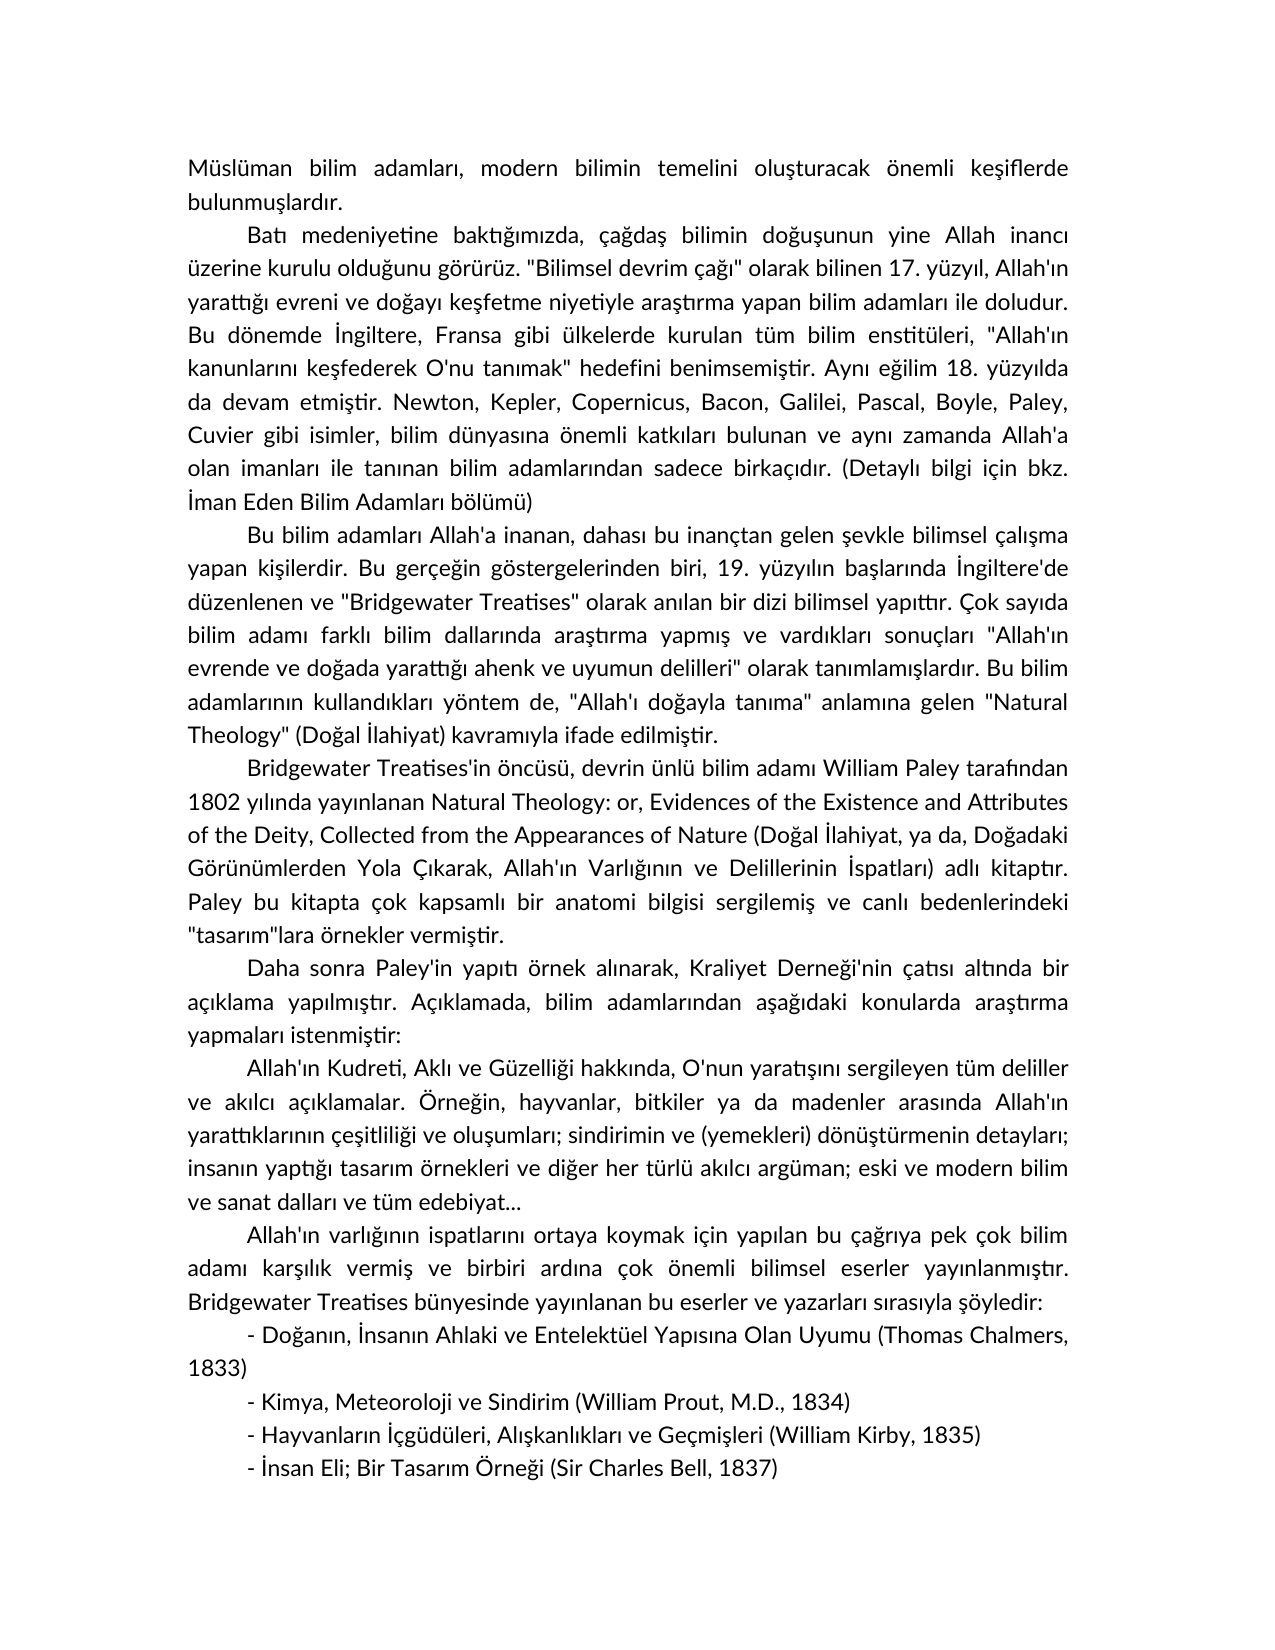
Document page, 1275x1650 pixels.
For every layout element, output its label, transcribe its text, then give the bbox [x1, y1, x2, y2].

text Bridgewater Treatises'in öncüsü, devrin ünlü bilim adamı William Paley tarafından 1802 yılında yayınlanan Natural Theology: or, Evidences of the Existence and Attributes of the Deity, Collected from the Appearances of Nature (Doğal İlahiyat, ya da, Doğadaki Görünümlerden Yola Çıkarak, Allah'ın Varlığının ve Delillerinin İspatları) adlı kitaptır. Paley bu kitapta çok kapsamlı bir anatomi bilgisi sergilemiş ve canlı bedenlerindeki "tasarım"lara örnekler vermiştir. [187, 750, 1070, 950]
text Allah'ın varlığının ispatlarını ortaya koymak için yapılan bu çağrıya pek çok bilim adamı karşılık vermiş ve birbiri ardına çok önemli bilimsel eserler yayınlanmıştır. Bridgewater Treatises bünyesinde yayınlanan bu eserler ve yazarları sırasıyla şöyledir: [187, 1217, 1070, 1317]
text Müslüman bilim adamları, modern bilimin temelini oluşturacak önemli keşiflerde bulunmuşlardır. [187, 150, 1070, 217]
text - İnsan Eli; Bir Tasarım Örneği (Sir Charles Bell, 1837) [187, 1450, 1070, 1483]
text Daha sonra Paley'in yapıtı örnek alınarak, Kraliyet Derneği'nin çatısı altında bir açıklama yapılmıştır. Açıklamada, bilim adamlarından aşağıdaki konularda araştırma yapmaları istenmiştir: [187, 950, 1070, 1050]
text Allah'ın Kudreti, Aklı ve Güzelliği hakkında, O'nun yaratışını sergileyen tüm deliller ve akılcı açıklamalar. Örneğin, hayvanlar, bitkiler ya da madenler arasında Allah'ın yarattıklarının çeşitliliği ve oluşumları; sindirimin ve (yemekleri) dönüştürmenin detayları; insanın yaptığı tasarım örnekleri ve diğer her türlü akılcı argüman; eski ve modern bilim ve sanat dalları ve tüm edebiyat... [187, 1050, 1070, 1217]
text Batı medeniyetine baktığımızda, çağdaş bilimin doğuşunun yine Allah inancı üzerine kurulu olduğunu görürüz. "Bilimsel devrim çağı" olarak bilinen 17. yüzyıl, Allah'ın yarattığı evreni ve doğayı keşfetme niyetiyle araştırma yapan bilim adamları ile doludur. Bu dönemde İngiltere, Fransa gibi ülkelerde kurulan tüm bilim enstitüleri, "Allah'ın kanunlarını keşfederek O'nu tanımak" hedefini benimsemiştir. Aynı eğilim 18. yüzyılda da devam etmiştir. Newton, Kepler, Copernicus, Bacon, Galilei, Pascal, Boyle, Paley, Cuvier gibi isimler, bilim dünyasına önemli katkıları bulunan ve aynı zamanda Allah'a olan imanları ile tanınan bilim adamlarından sadece birkaçıdır. (Detaylı bilgi için bkz. İman Eden Bilim Adamları bölümü) [187, 217, 1070, 517]
text - Hayvanların İçgüdüleri, Alışkanlıkları ve Geçmişleri (William Kirby, 1835) [187, 1417, 1070, 1450]
text Bu bilim adamları Allah'a inanan, dahası bu inançtan gelen şevkle bilimsel çalışma yapan kişilerdir. Bu gerçeğin göstergelerinden biri, 19. yüzyılın başlarında İngiltere'de düzenlenen ve "Bridgewater Treatises" olarak anılan bir dizi bilimsel yapıttır. Çok sayıda bilim adamı farklı bilim dallarında araştırma yapmış ve vardıkları sonuçları "Allah'ın evrende ve doğada yarattığı ahenk ve uyumun delilleri" olarak tanımlamışlardır. Bu bilim adamlarının kullandıkları yöntem de, "Allah'ı doğayla tanıma" anlamına gelen "Natural Theology" (Doğal İlahiyat) kavramıyla ifade edilmiştir. [187, 517, 1070, 750]
text - Kimya, Meteoroloji ve Sindirim (William Prout, M.D., 1834) [187, 1383, 1070, 1417]
text - Doğanın, İnsanın Ahlaki ve Entelektüel Yapısına Olan Uyumu (Thomas Chalmers, 1833) [187, 1317, 1070, 1383]
